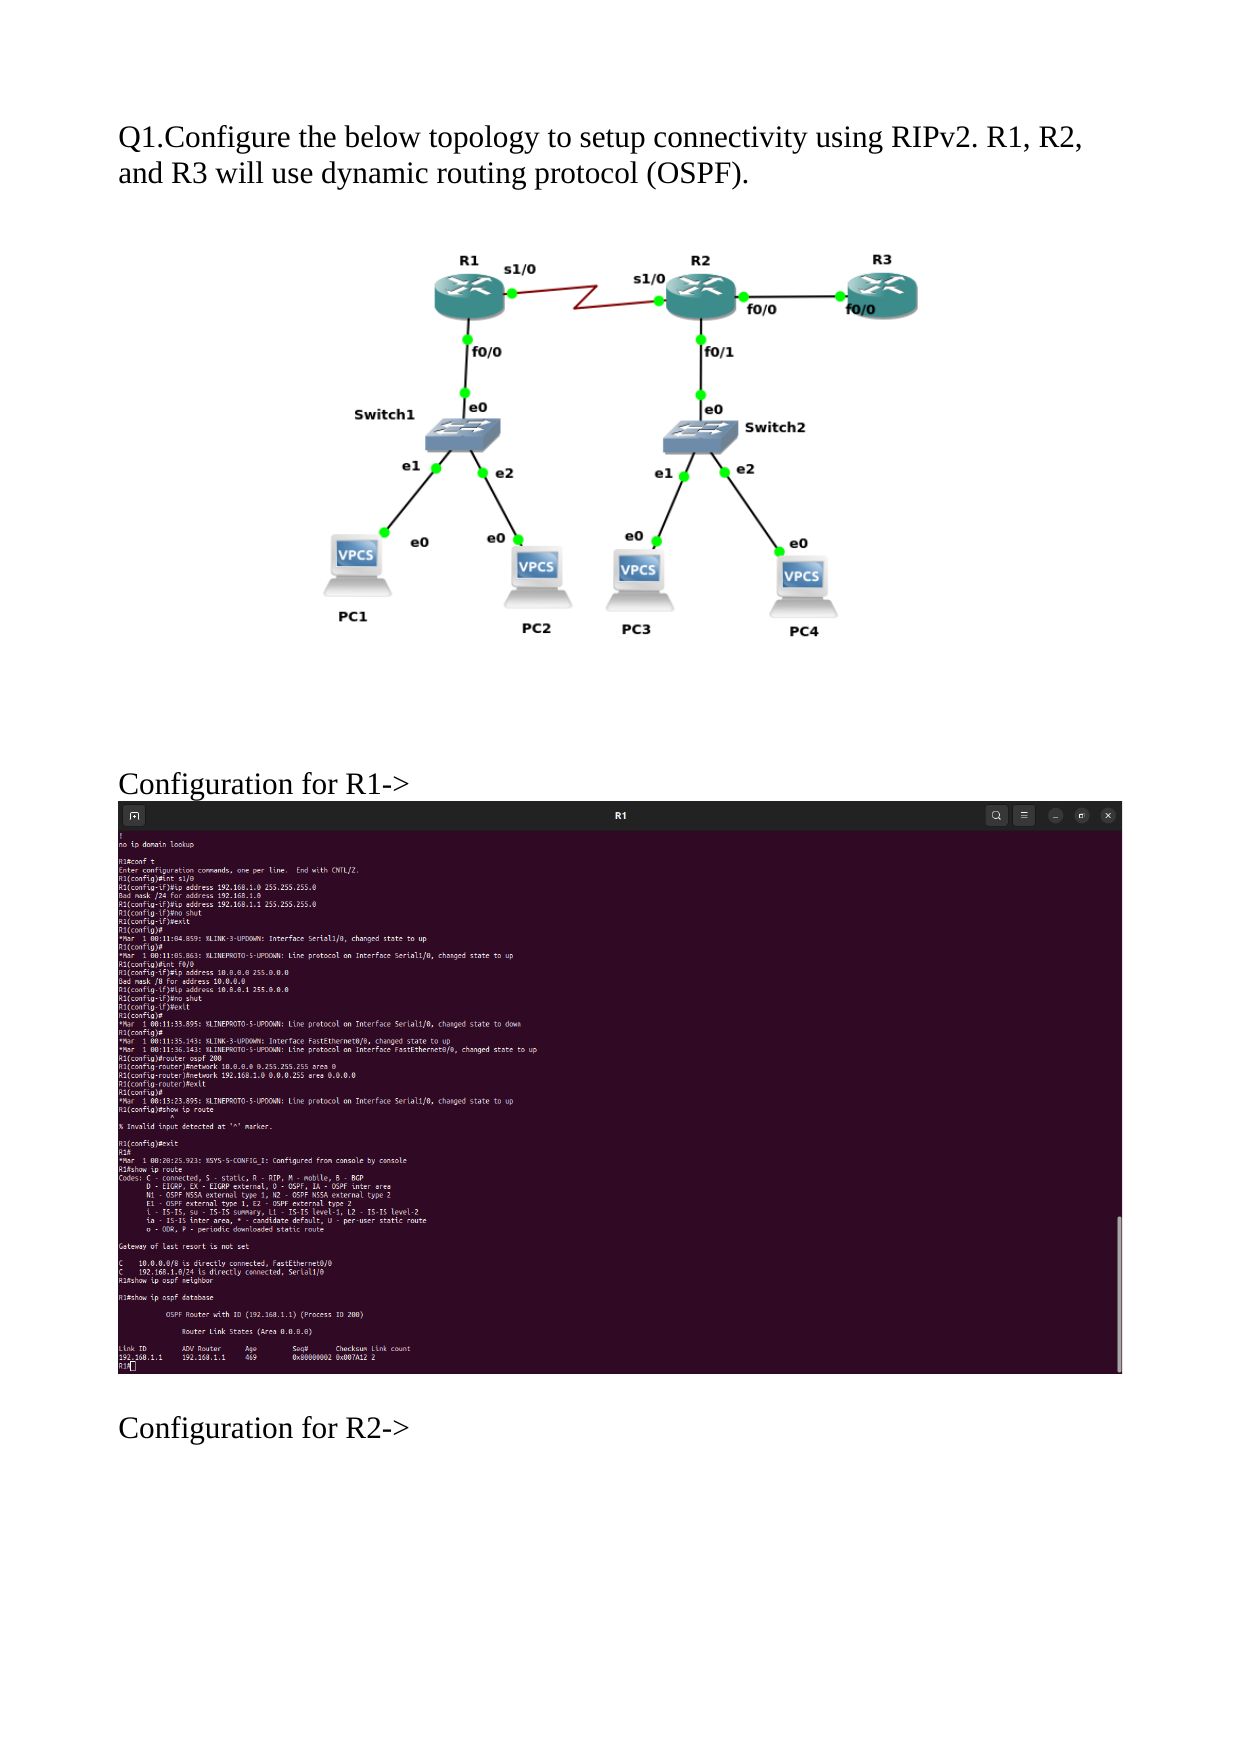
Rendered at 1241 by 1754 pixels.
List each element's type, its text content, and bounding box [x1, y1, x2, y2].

text Configuration for R1-> [118, 765, 1122, 801]
picture [118, 801, 1123, 1374]
text Q1.Configure the below topology to setup connectivity using RIPv2. R1, R2, and R3 will use dynamic routing protocol (OSPF). [118, 118, 1122, 190]
text Configuration for R2-> [118, 1410, 1122, 1446]
picture [302, 226, 939, 666]
